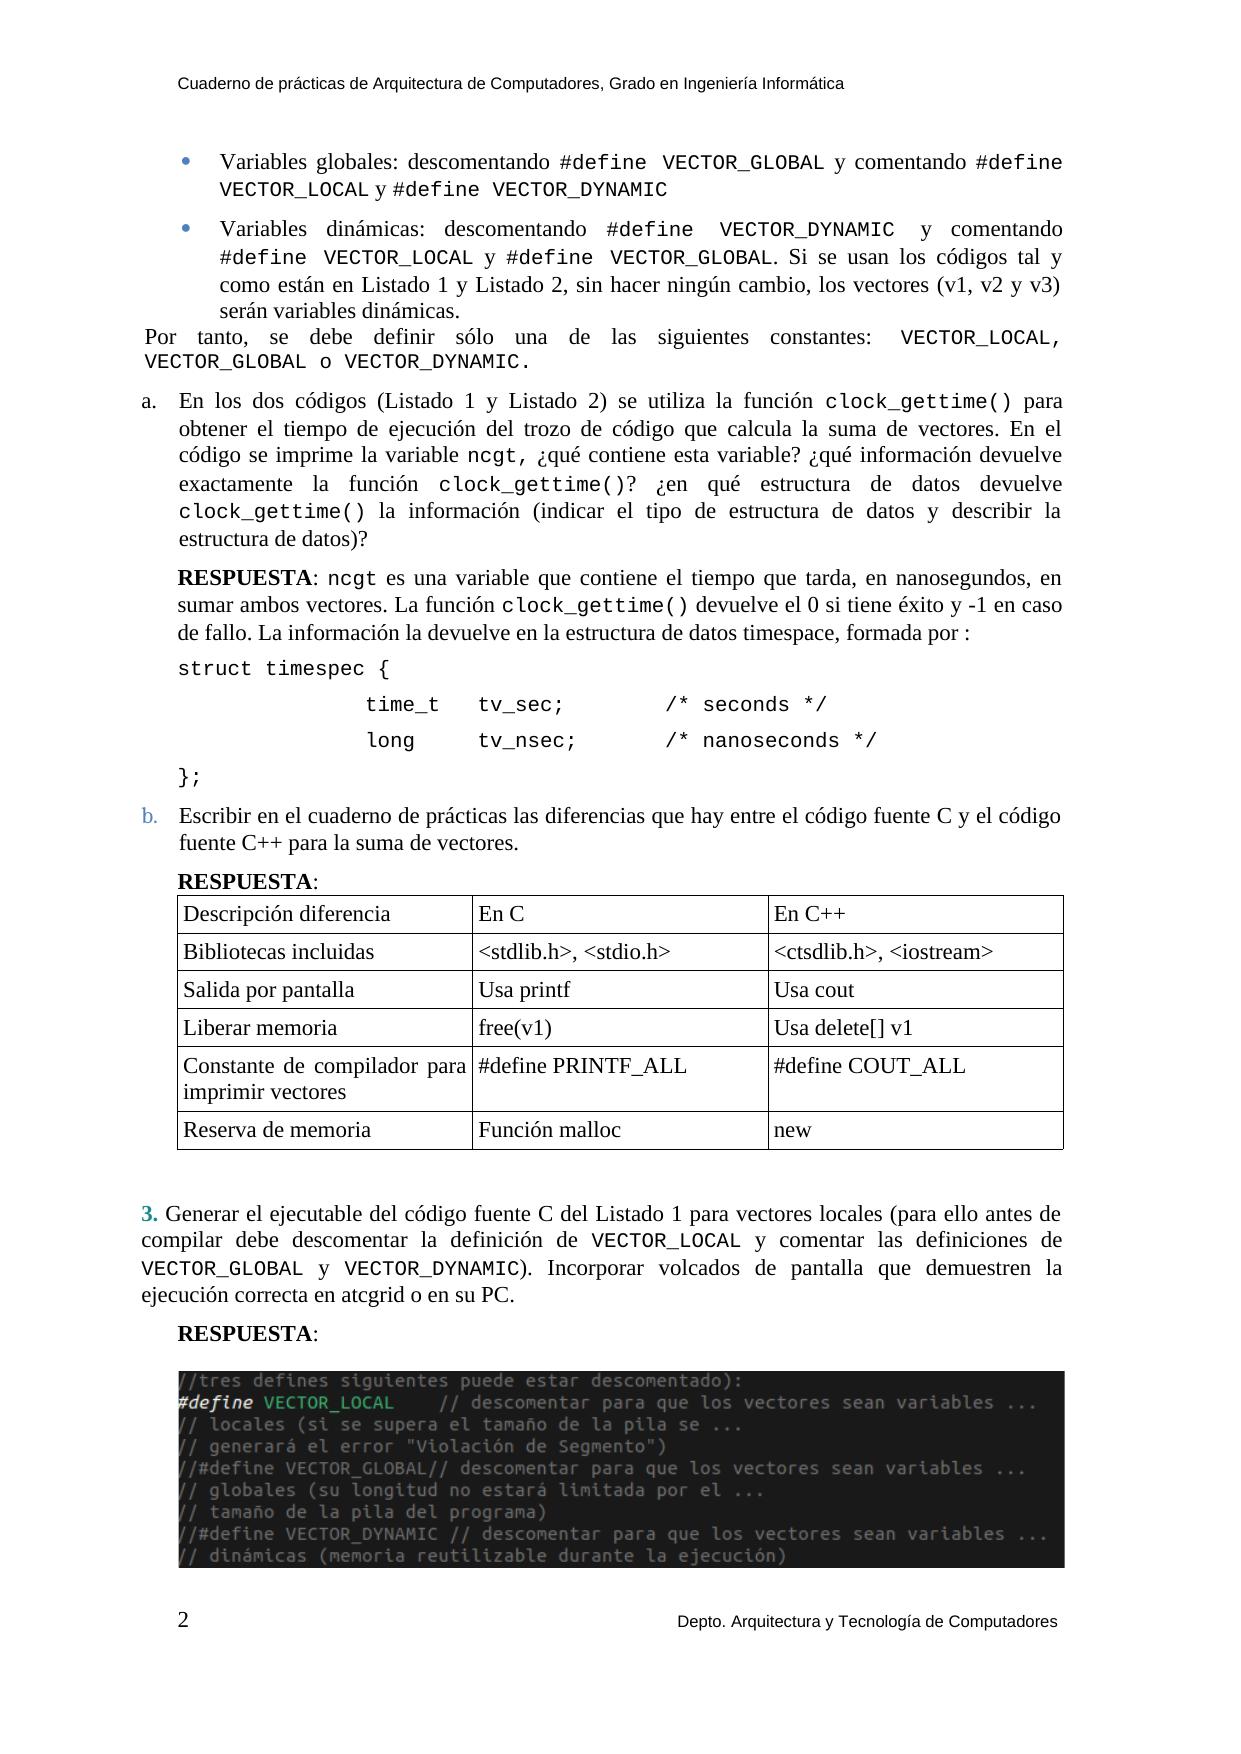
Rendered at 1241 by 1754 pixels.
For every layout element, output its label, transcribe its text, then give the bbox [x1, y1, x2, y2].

list time_t tv_sec; /* seconds */ [177, 694, 1063, 717]
table_header En C [473, 896, 768, 932]
table_cell Reserva de memoria [178, 1112, 472, 1148]
list RESPUESTA: [177, 868, 1063, 894]
table_cell Bibliotecas incluidas [178, 934, 472, 970]
table_cell #define COUT_ALL [769, 1047, 1063, 1111]
list RESPUESTA: [177, 1320, 1063, 1347]
list Variables dinámicas: descomentando #define VECTOR_DYNAMIC y comentando #define VECTOR_LOCAL y #define VECTOR_GLOBAL. Si se usan los códigos tal y como están en Listado 1 y Listado 2, sin hacer ningún cambio, los vectores (v1, v2 y v3) serán variables dinámicas. [182, 215, 1063, 323]
table_cell <ctsdlib.h>, <iostream> [769, 934, 1063, 970]
list }; [177, 766, 1063, 790]
list RESPUESTA: ncgt es una variable que contiene el tiempo que tarda, en nanosegundos, en sumar ambos vectores. La función clock_gettime() devuelve el 0 si tiene éxito y -1 en caso de fallo. La información la devuelve en la estructura de datos timespace, formada por : [177, 564, 1063, 645]
list Variables globales: descomentando #define VECTOR_GLOBAL y comentando #define VECTOR_LOCAL y #define VECTOR_DYNAMIC [182, 148, 1063, 203]
list En los dos códigos (Listado 1 y Listado 2) se utiliza la función clock_gettime() para obtener el tiempo de ejecución del trozo de código que calcula la suma de vectores. En el código se imprime la variable ncgt, ¿qué contiene esta variable? ¿qué información devuelve exactamente la función clock_gettime()? ¿en qué estructura de datos devuelve clock_gettime() la información (indicar el tipo de estructura de datos y describir la estructura de datos)? [141, 387, 1063, 551]
text Por tanto, se debe definir sólo una de las siguientes constantes: VECTOR_LOCAL, VECTOR_GLOBAL o VECTOR_DYNAMIC. [144, 323, 1063, 374]
table_cell <stdlib.h>, <stdio.h> [473, 934, 768, 970]
table_cell Liberar memoria [178, 1009, 472, 1046]
table_cell free(v1) [473, 1009, 768, 1046]
table_cell Función malloc [473, 1112, 768, 1148]
table_cell Usa delete[] v1 [769, 1009, 1063, 1046]
table_cell new [769, 1112, 1063, 1148]
table_cell Salida por pantalla [178, 971, 472, 1008]
table_header En C++ [769, 896, 1063, 932]
table_header Descripción diferencia [178, 896, 472, 932]
picture [178, 1371, 1065, 1568]
table_cell #define PRINTF_ALL [473, 1047, 768, 1111]
list struct timespec { [177, 658, 1063, 681]
table_cell Constante de compilador para imprimir vectores [178, 1047, 472, 1111]
table_cell Usa printf [473, 971, 768, 1008]
list Escribir en el cuaderno de prácticas las diferencias que hay entre el código fuente C y el código fuente C++ para la suma de vectores. [141, 802, 1063, 856]
table_cell Usa cout [769, 971, 1063, 1008]
list 3. Generar el ejecutable del código fuente C del Listado 1 para vectores locales (para ello antes de compilar debe descomentar la definición de VECTOR_LOCAL y comentar las definiciones de VECTOR_GLOBAL y VECTOR_DYNAMIC). Incorporar volcados de pantalla que demuestren la ejecución correcta en atcgrid o en su PC. [103, 1200, 1063, 1308]
list long tv_nsec; /* nanoseconds */ [177, 730, 1063, 754]
